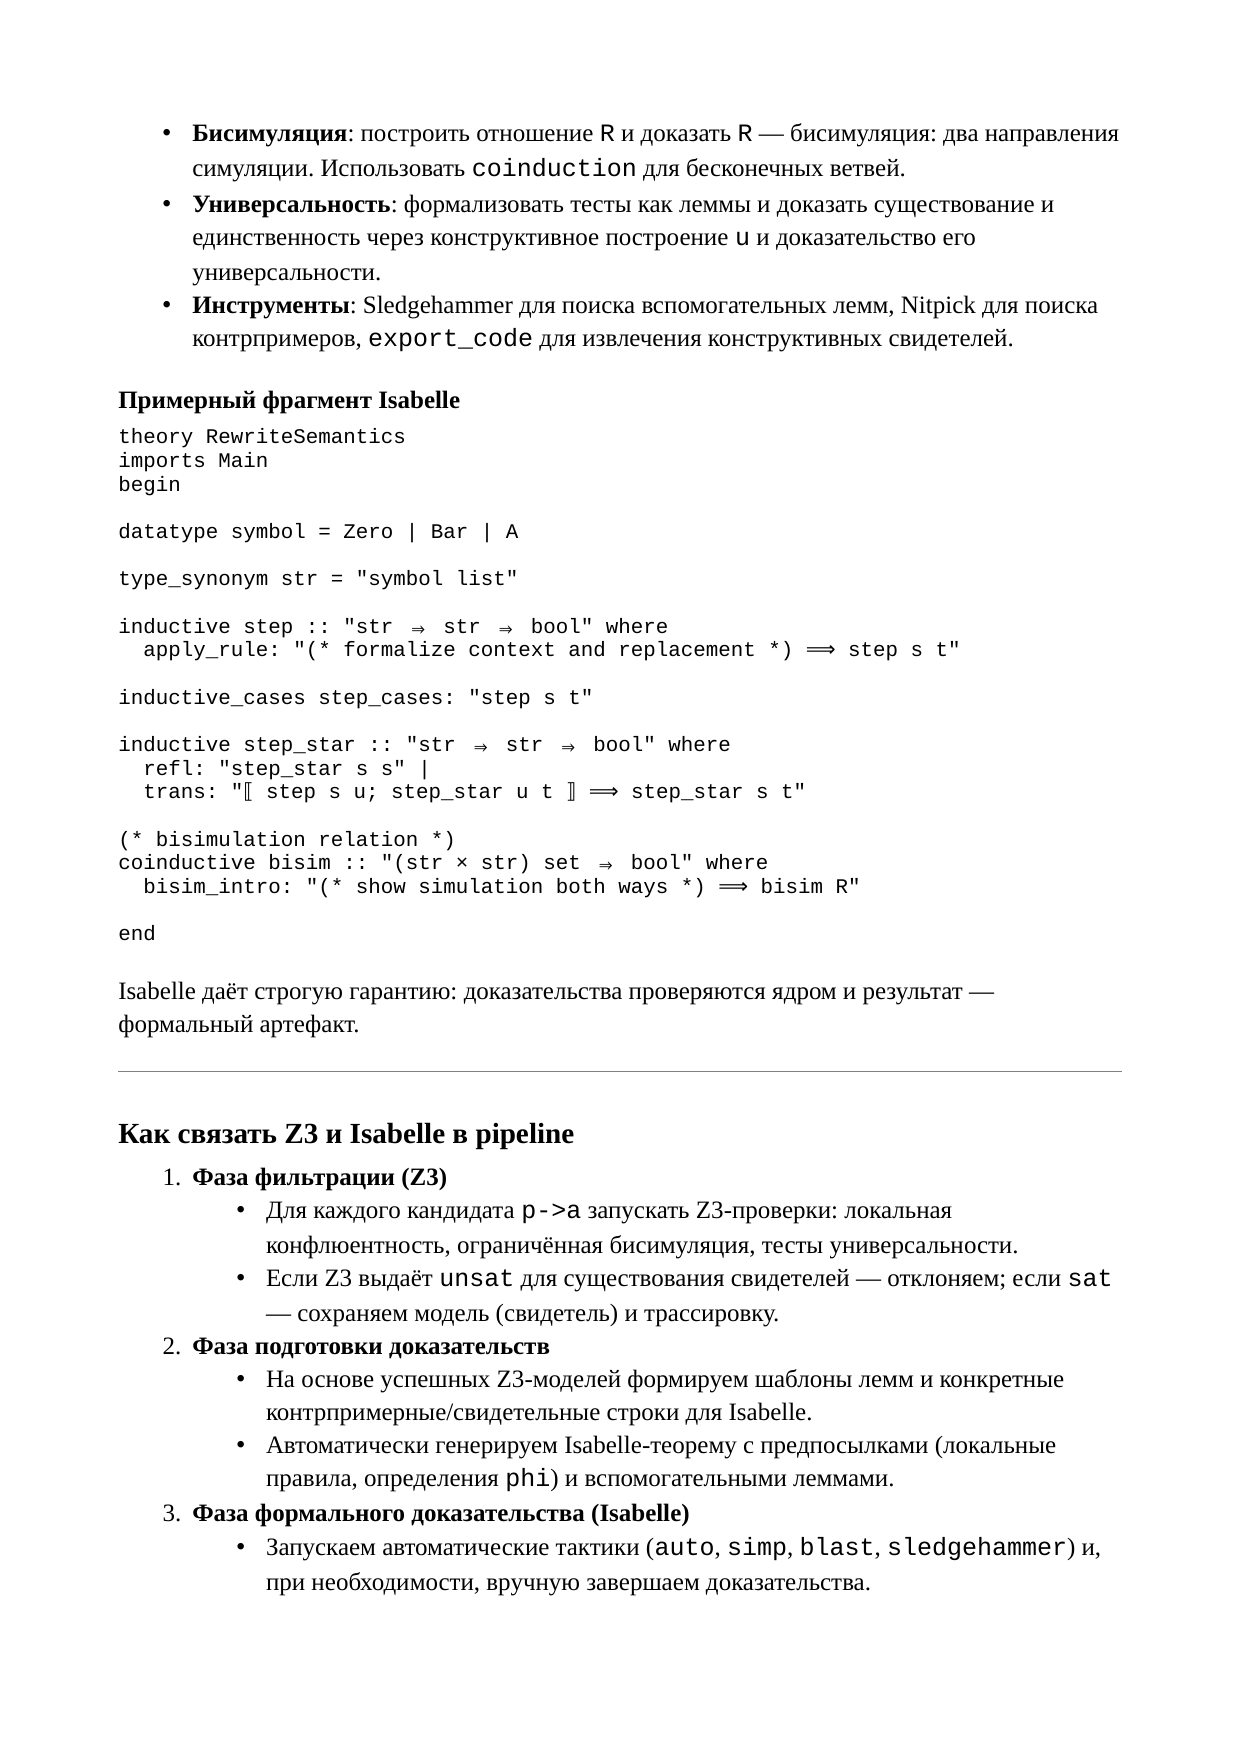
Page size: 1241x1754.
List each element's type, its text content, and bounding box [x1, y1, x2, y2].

text datatype symbol = Zero | Bar | A [118, 521, 1122, 545]
list Инструменты: Sledgehammer для поиска вспомогательных лемм, Nitpick для поиска контрпримеров, export_code для извлечения конструктивных свидетелей. [162, 290, 1122, 354]
list Автоматически генерируем Isabelle‑теорему с предпосылками (локальные правила, определения phi) и вспомогательными леммами. [236, 1430, 1122, 1494]
text inductive_cases step_cases: "step s t" [118, 687, 1122, 710]
subtitle Примерный фрагмент Isabelle [118, 385, 1122, 414]
list Если Z3 выдаёт unsat для существования свидетелей — отклоняем; если sat — сохраняем модель (свидетель) и трассировку. [236, 1263, 1122, 1327]
text trans: "⟦ step s u; step_star u t ⟧ ⟹ step_star s t" [118, 781, 1122, 805]
text (* bisimulation relation *) [118, 828, 1122, 852]
list Универсальность: формализовать тесты как леммы и доказать существование и единственность через конструктивное построение u и доказательство его универсальности. [162, 189, 1122, 286]
text bisim_intro: "(* show simulation both ways *) ⟹ bisim R" [118, 876, 1122, 899]
text inductive step :: "str ⇒ str ⇒ bool" where [118, 616, 1122, 639]
text inductive step_star :: "str ⇒ str ⇒ bool" where [118, 734, 1122, 758]
list Для каждого кандидата p->a запускать Z3‑проверки: локальная конфлюентность, ограничённая бисимуляция, тесты универсальности. [236, 1195, 1122, 1259]
text theory RewriteSemantics [118, 427, 1122, 450]
list Фаза формального доказательства (Isabelle) [162, 1498, 1122, 1527]
text type_synonym str = "symbol list" [118, 568, 1122, 592]
text apply_rule: "(* formalize context and replacement *) ⟹ step s t" [118, 639, 1122, 663]
text imports Main [118, 450, 1122, 474]
list На основе успешных Z3‑моделей формируем шаблоны лемм и конкретные контрпримерные/свидетельные строки для Isabelle. [236, 1364, 1122, 1426]
list Бисимуляция: построить отношение R и доказать R — бисимуляция: два направления симуляции. Использовать coinduction для бесконечных ветвей. [162, 118, 1122, 184]
text coinductive bisim :: "(str × str) set ⇒ bool" where [118, 852, 1122, 876]
text Isabelle даёт строгую гарантию: доказательства проверяются ядром и результат — формальный артефакт. [118, 976, 1122, 1038]
text end [118, 923, 1122, 947]
subtitle Как связать Z3 и Isabelle в pipeline [118, 1116, 1122, 1149]
text refl: "step_star s s" | [118, 758, 1122, 781]
list Фаза подготовки доказательств [162, 1331, 1122, 1360]
text begin [118, 474, 1122, 497]
list Запускаем автоматические тактики (auto, simp, blast, sledgehammer) и, при необходимости, вручную завершаем доказательства. [236, 1532, 1122, 1595]
list Фаза фильтрации (Z3) [162, 1162, 1122, 1191]
